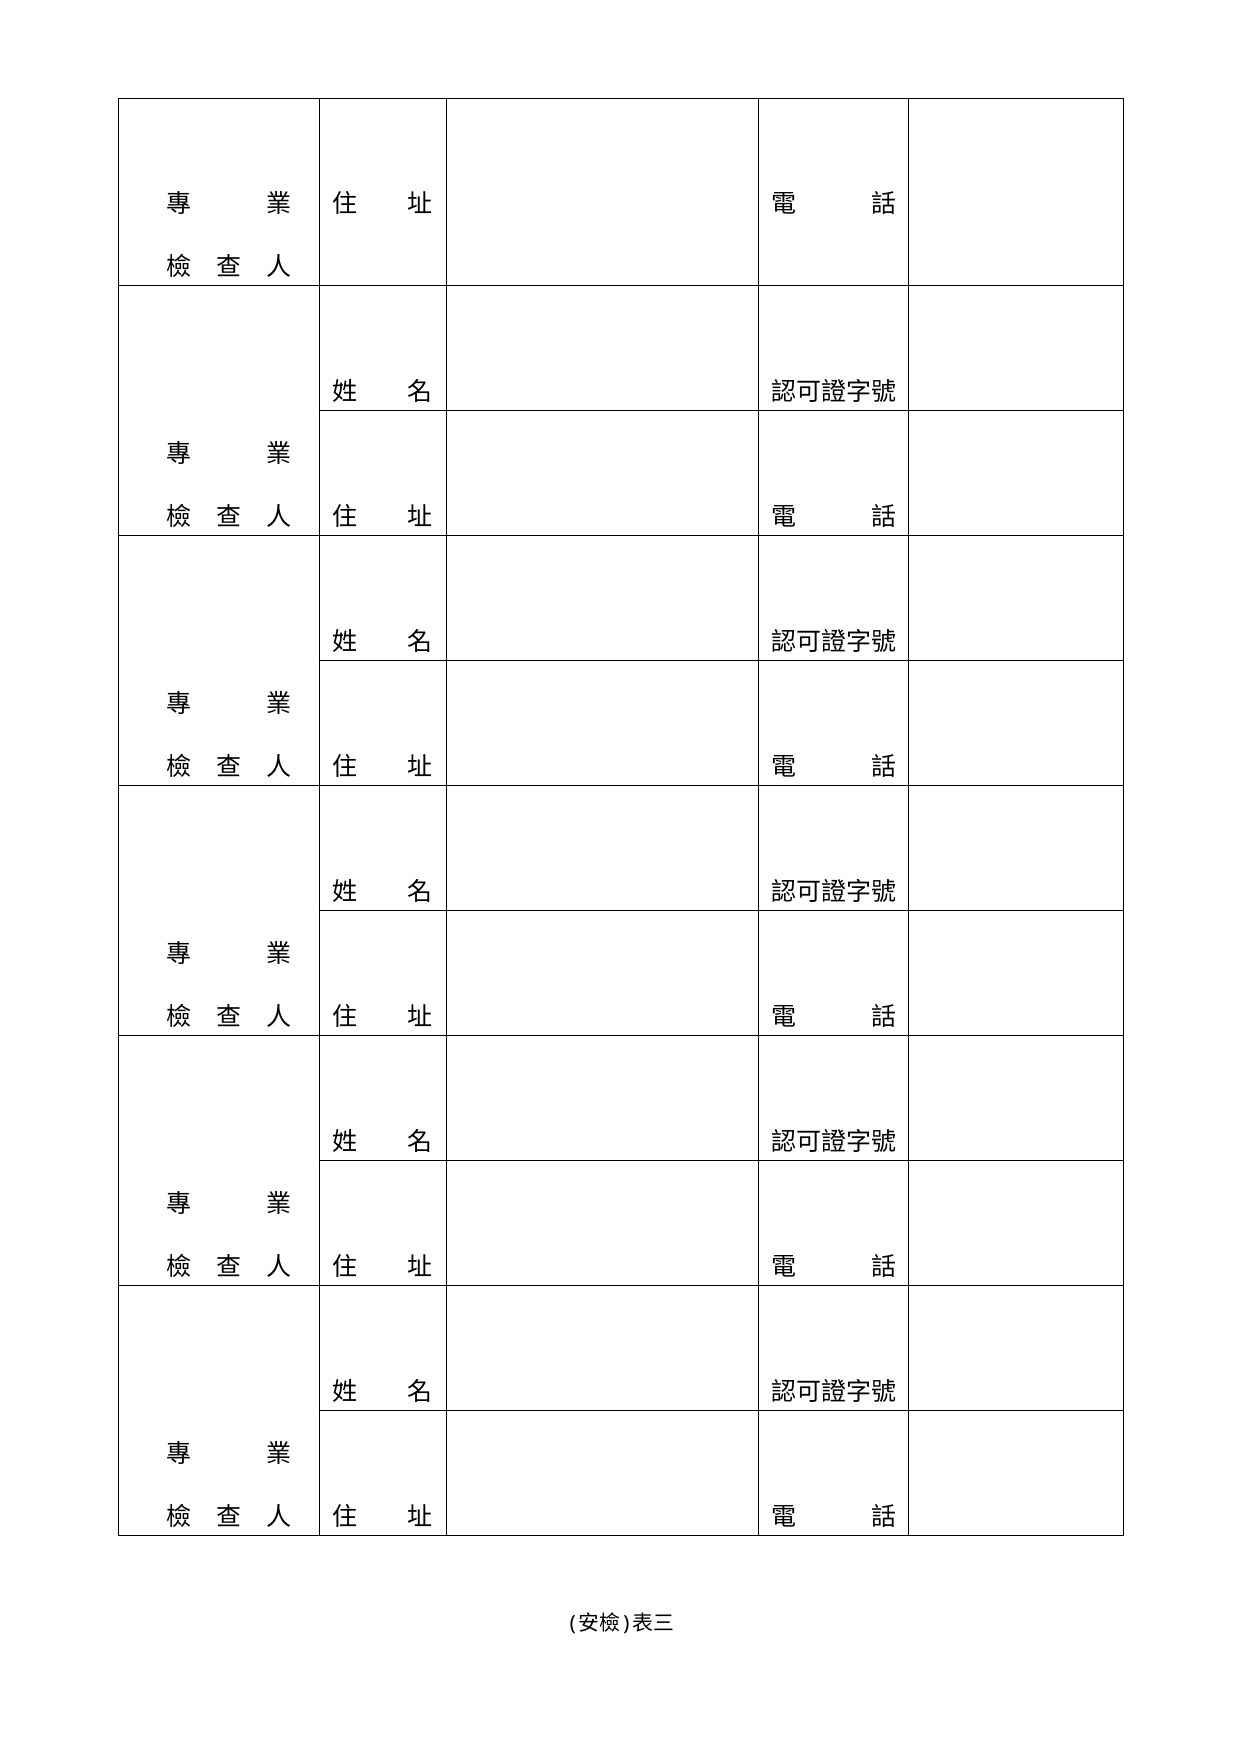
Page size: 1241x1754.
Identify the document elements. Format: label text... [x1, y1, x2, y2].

table_cell 認可證字號 [759, 536, 908, 660]
table_cell 認可證字號 [759, 1286, 908, 1410]
table_cell 住 址 [320, 911, 446, 1035]
table_cell 電 話 [759, 99, 908, 285]
table_cell 姓 名 [320, 286, 446, 410]
table_cell [909, 536, 1123, 660]
table_cell [909, 286, 1123, 410]
table_cell 專 業 檢 查 人 [119, 1036, 319, 1285]
table_cell 住 址 [320, 411, 446, 535]
table_cell 專 業 檢 查 人 [119, 786, 319, 1035]
table_cell 住 址 [320, 1411, 446, 1535]
table_cell [909, 99, 1123, 285]
table_cell [909, 1161, 1123, 1285]
table_cell [909, 1411, 1123, 1535]
table_cell [447, 536, 758, 660]
table_cell 姓 名 [320, 1036, 446, 1160]
table_cell [447, 1286, 758, 1410]
table_cell 專 業 檢 查 人 [119, 1286, 319, 1535]
table_cell 電 話 [759, 911, 908, 1035]
table_cell [447, 286, 758, 410]
table_cell 住 址 [320, 99, 446, 285]
table_cell 電 話 [759, 1411, 908, 1535]
table_cell 姓 名 [320, 536, 446, 660]
table_cell [447, 661, 758, 785]
table_cell 姓 名 [320, 786, 446, 910]
table_cell [909, 911, 1123, 1035]
table_cell 電 話 [759, 411, 908, 535]
table_cell 認可證字號 [759, 1036, 908, 1160]
table_cell [447, 411, 758, 535]
table_cell [447, 911, 758, 1035]
table_cell 姓 名 [320, 1286, 446, 1410]
table_cell [447, 786, 758, 910]
table_cell 認可證字號 [759, 786, 908, 910]
table_cell [447, 1036, 758, 1160]
table_cell 認可證字號 [759, 286, 908, 410]
table_cell [909, 411, 1123, 535]
table_cell 住 址 [320, 1161, 446, 1285]
table_cell [909, 1036, 1123, 1160]
table_cell 專 業 檢 查 人 [119, 99, 319, 285]
table_cell 電 話 [759, 1161, 908, 1285]
table_cell [909, 661, 1123, 785]
table_cell [909, 1286, 1123, 1410]
table_cell 住 址 [320, 661, 446, 785]
table_cell [909, 786, 1123, 910]
table_cell 電 話 [759, 661, 908, 785]
table_cell [447, 99, 758, 285]
table_cell [447, 1161, 758, 1285]
table_cell 專 業 檢 查 人 [119, 536, 319, 785]
table_cell [447, 1411, 758, 1535]
table_cell 專 業 檢 查 人 [119, 286, 319, 535]
